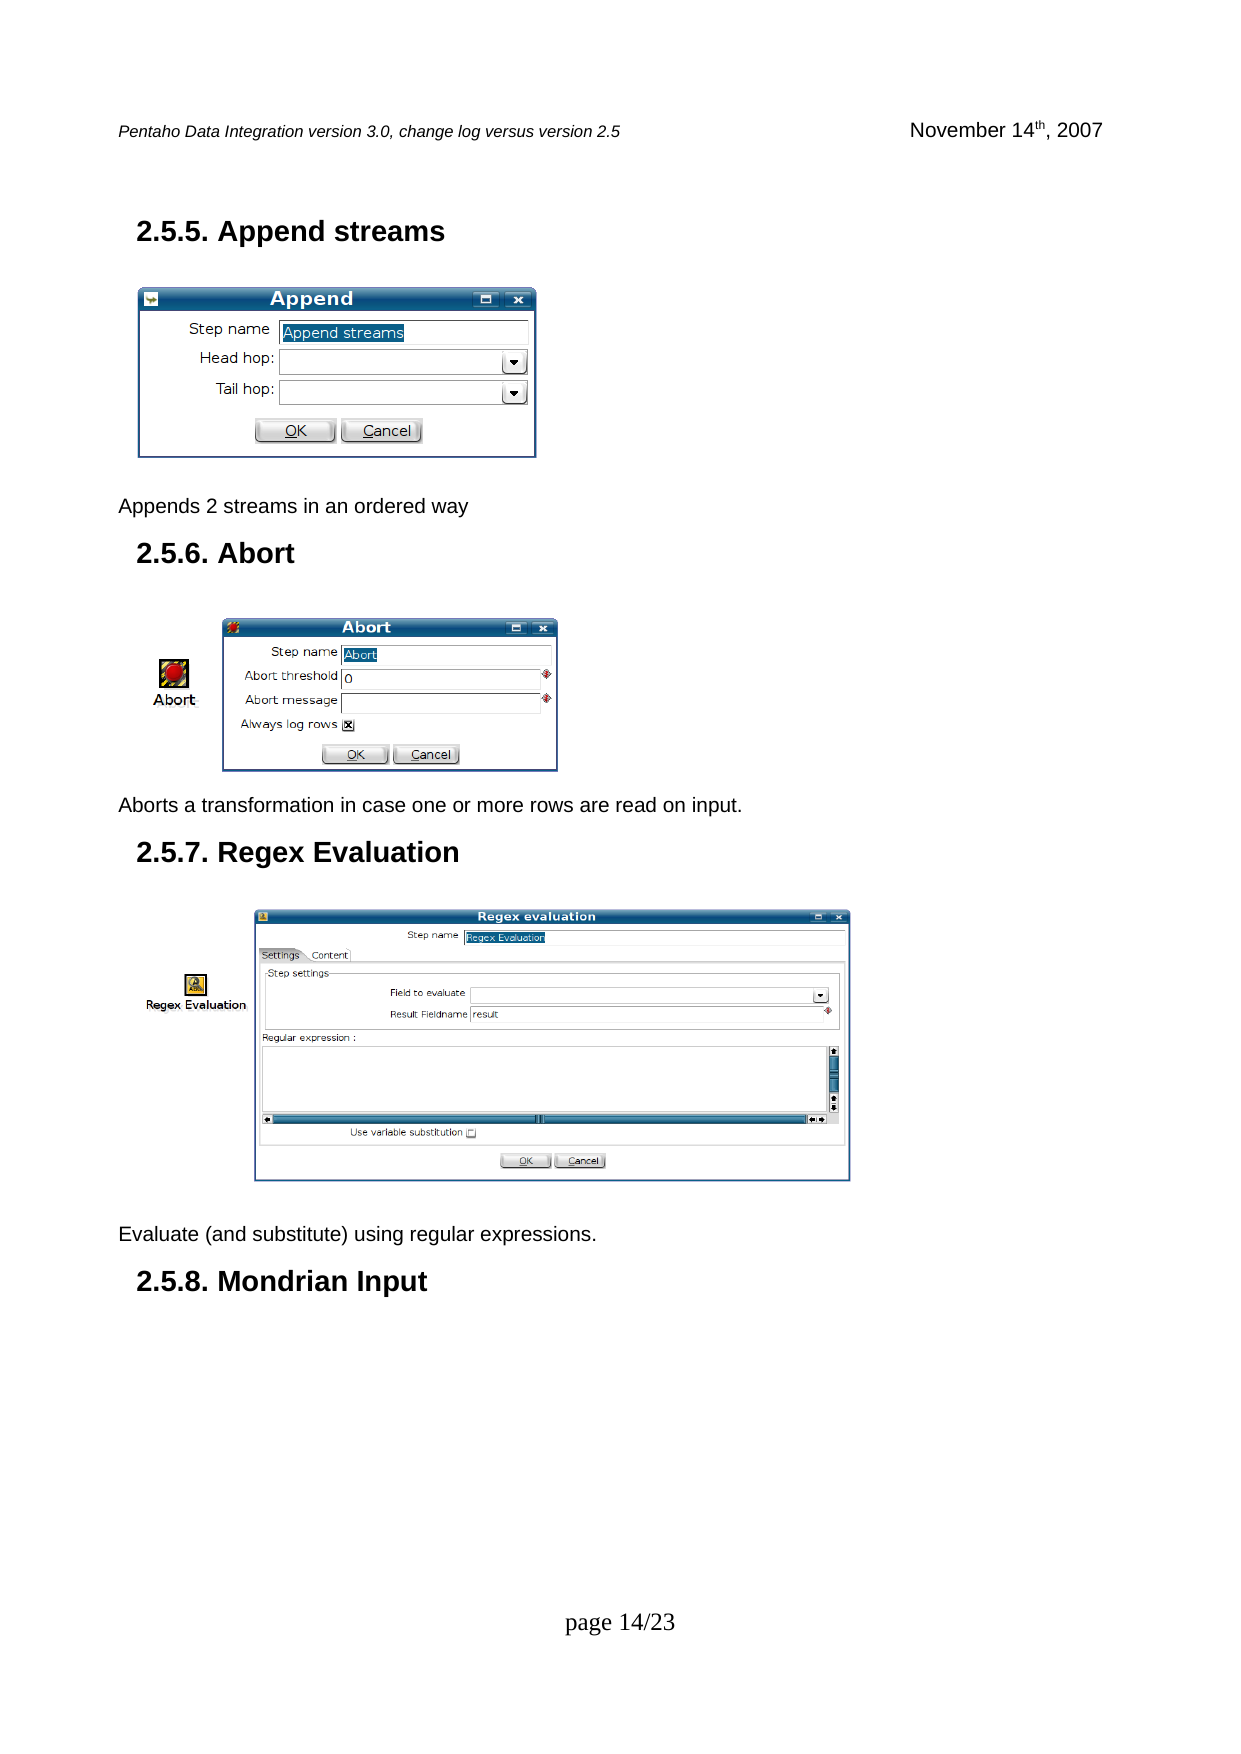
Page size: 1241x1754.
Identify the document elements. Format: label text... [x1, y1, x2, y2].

picture [134, 604, 580, 793]
subtitle Regex Evaluation [136, 835, 1122, 869]
subtitle Abort [136, 536, 1122, 570]
subtitle Mondrian Input [136, 1264, 1122, 1297]
picture [137, 287, 537, 308]
text Evaluate (and substitute) using regular expressions. [118, 1222, 1122, 1246]
text Aborts a transformation in case one or more rows are read on input. [118, 599, 1122, 817]
picture [137, 903, 859, 1186]
picture [140, 311, 534, 458]
text Appends 2 streams in an ordered way [118, 494, 1122, 518]
subtitle Append streams [136, 214, 1122, 247]
